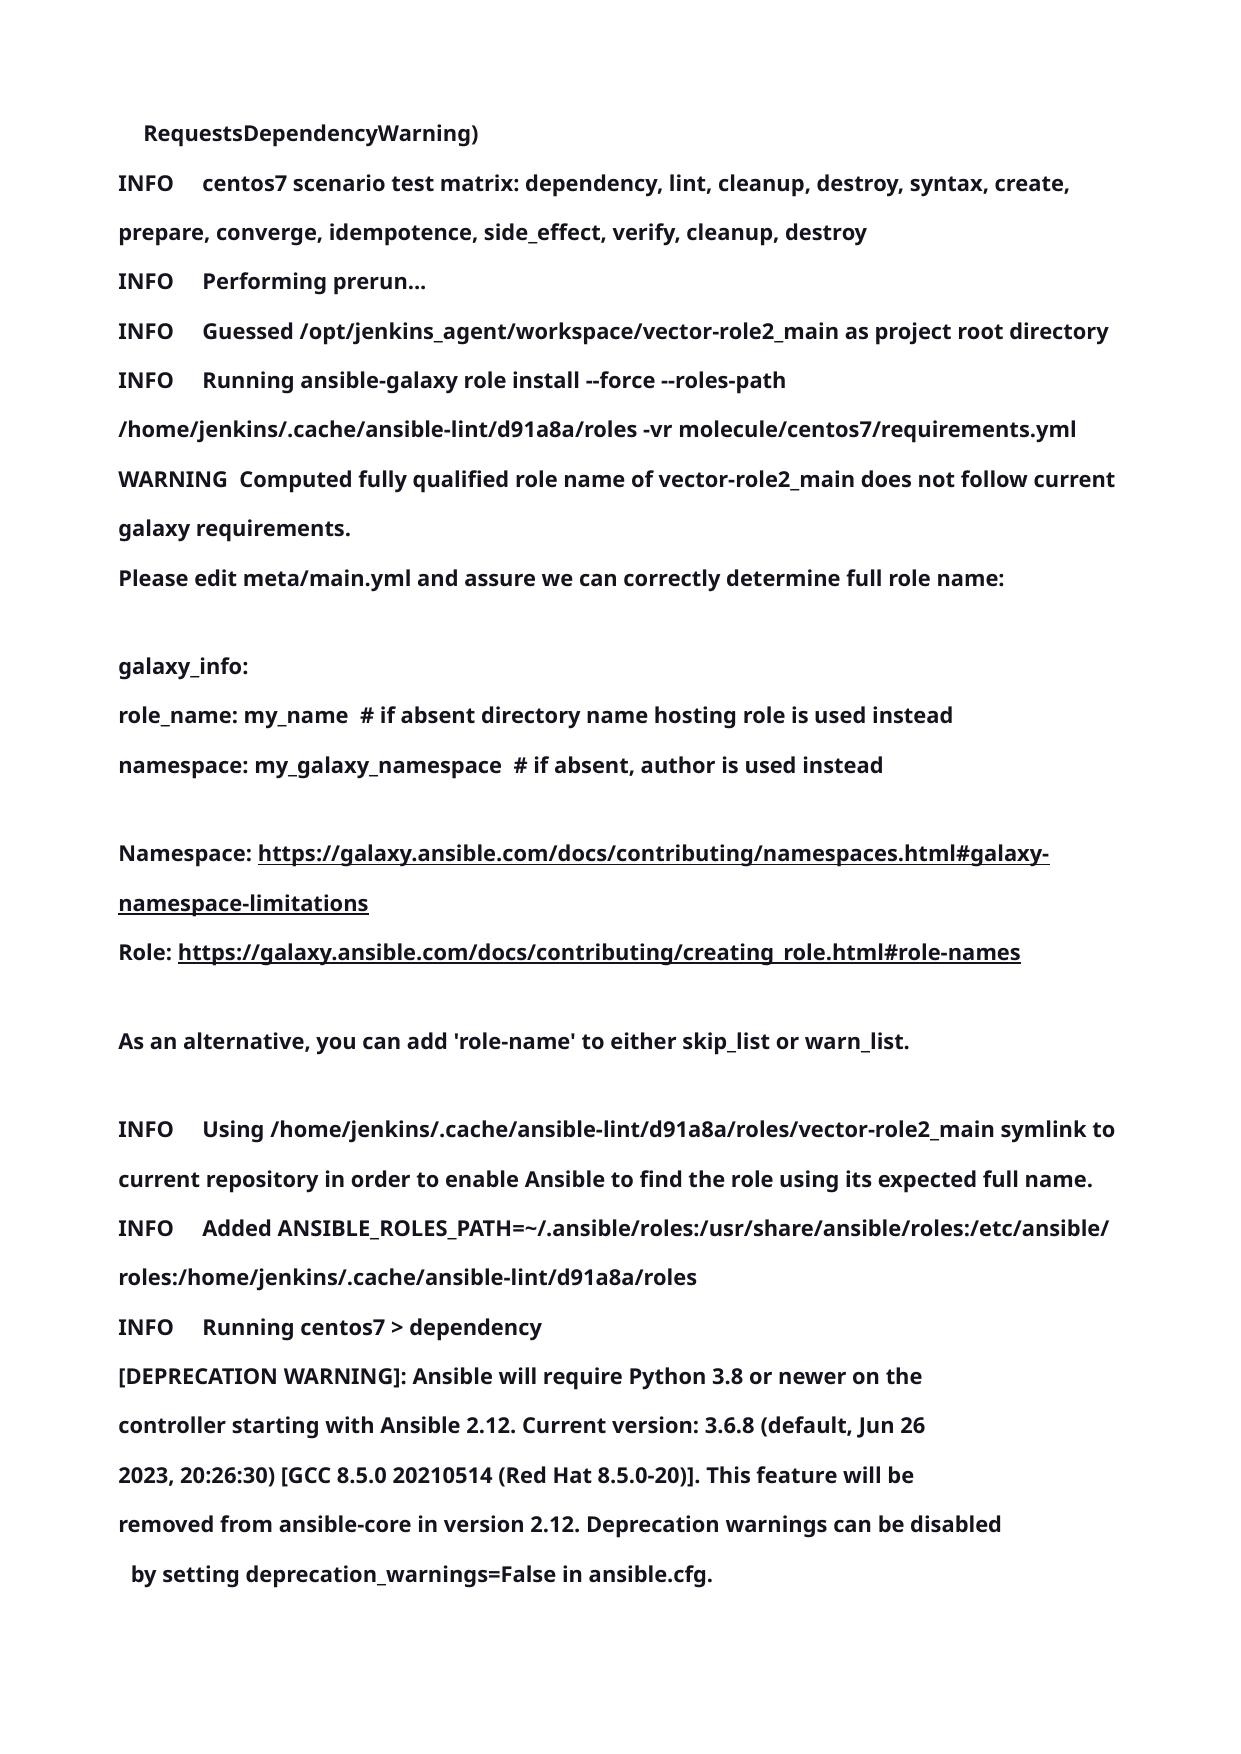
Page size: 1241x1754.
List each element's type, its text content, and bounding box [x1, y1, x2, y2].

text removed from ansible-core in version 2.12. Deprecation warnings can be disabled [118, 1509, 1122, 1539]
text INFO Guessed /opt/jenkins_agent/workspace/vector-role2_main as project root directory [118, 316, 1122, 345]
text As an alternative, you can add 'role-name' to either skip_list or warn_list. [118, 1026, 1122, 1055]
text Namespace: https://galaxy.ansible.com/docs/contributing/namespaces.html#galaxy-namespace-limitations [118, 838, 1122, 917]
text by setting deprecation_warnings=False in ansible.cfg. [118, 1558, 1122, 1588]
text RequestsDependencyWarning) [118, 118, 1122, 148]
text 2023, 20:26:30) [GCC 8.5.0 20210514 (Red Hat 8.5.0-20)]. This feature will be [118, 1460, 1122, 1489]
text INFO Performing prerun... [118, 266, 1122, 296]
text Role: https://galaxy.ansible.com/docs/contributing/creating_role.html#role-names [118, 937, 1122, 967]
text WARNING Computed fully qualified role name of vector-role2_main does not follow current galaxy requirements. [118, 464, 1122, 543]
text role_name: my_name # if absent directory name hosting role is used instead [118, 700, 1122, 730]
text INFO Running ansible-galaxy role install --force --roles-path /home/jenkins/.cache/ansible-lint/d91a8a/roles -vr molecule/centos7/requirements.yml [118, 365, 1122, 444]
text INFO Added ANSIBLE_ROLES_PATH=~/.ansible/roles:/usr/share/ansible/roles:/etc/ansible/roles:/home/jenkins/.cache/ansible-lint/d91a8a/roles [118, 1213, 1122, 1292]
text controller starting with Ansible 2.12. Current version: 3.6.8 (default, Jun 26 [118, 1410, 1122, 1440]
text [DEPRECATION WARNING]: Ansible will require Python 3.8 or newer on the [118, 1361, 1122, 1391]
text galaxy_info: [118, 651, 1122, 681]
text Please edit meta/main.yml and assure we can correctly determine full role name: [118, 562, 1122, 592]
text INFO Running centos7 > dependency [118, 1312, 1122, 1341]
text INFO centos7 scenario test matrix: dependency, lint, cleanup, destroy, syntax, create, prepare, converge, idempotence, side_effect, verify, cleanup, destroy [118, 167, 1122, 247]
text namespace: my_galaxy_namespace # if absent, author is used instead [118, 750, 1122, 779]
text INFO Using /home/jenkins/.cache/ansible-lint/d91a8a/roles/vector-role2_main symlink to current repository in order to enable Ansible to find the role using its expected full name. [118, 1114, 1122, 1193]
